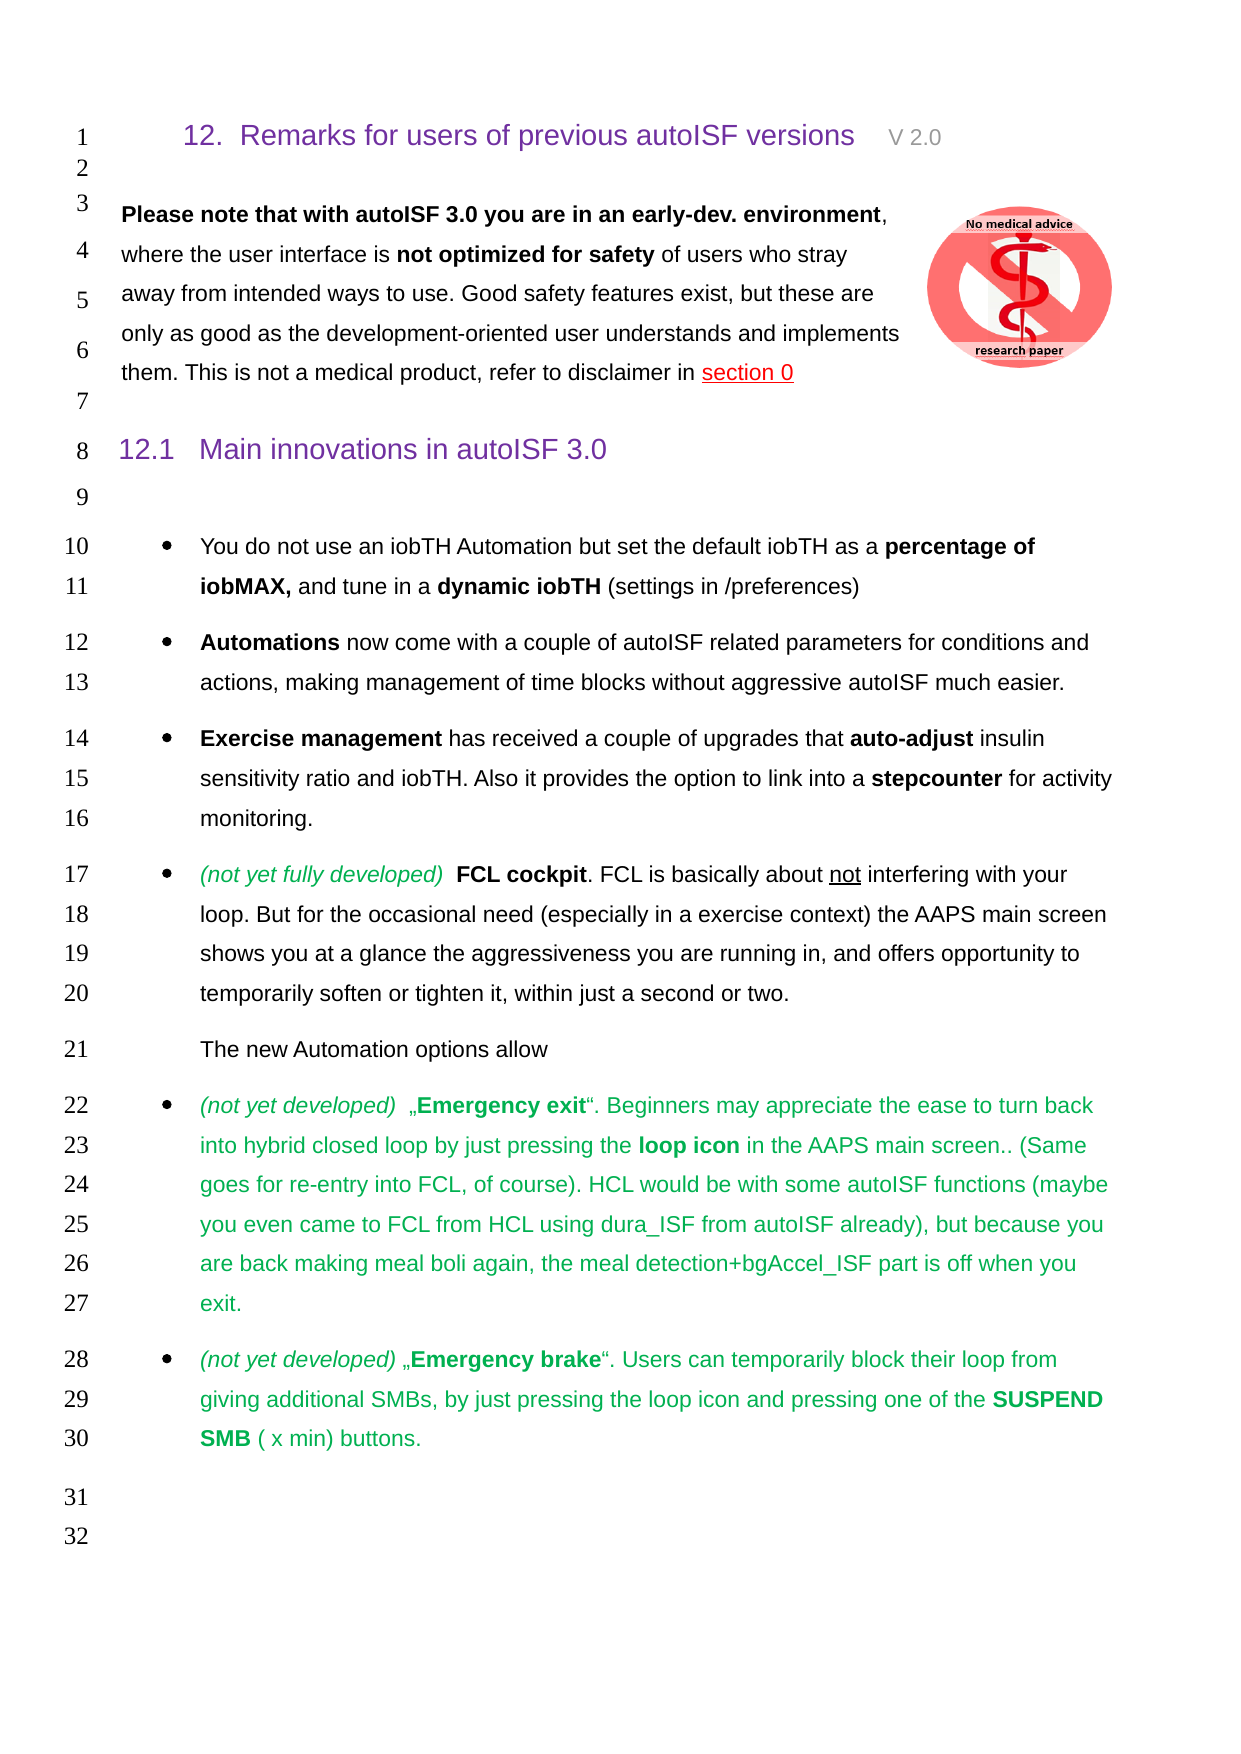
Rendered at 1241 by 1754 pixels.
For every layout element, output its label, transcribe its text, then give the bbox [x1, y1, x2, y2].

list Exercise management has received a couple of upgrades that auto-adjust insulin sensitivity ratio and iobTH. Also it provides the option to link into a stepcounter for activity monitoring. [162, 725, 1122, 831]
list (not yet developed) „Emergency brake“. Users can temporarily block their loop from giving additional SMBs, by just pressing the loop icon and pressing one of the SUSPEND SMB ( x min) buttons. [162, 1346, 1122, 1452]
list (not yet fully developed) FCL cockpit. FCL is basically about not interfering with your loop. But for the occasional need (especially in a exercise context) the AAPS main screen shows you at a glance the aggressiveness you are running in, and offers opportunity to temporarily soften or tighten it, within just a second or two. [162, 861, 1122, 1006]
list (not yet developed) „Emergency exit“. Beginners may appreciate the ease to turn back into hybrid closed loop by just pressing the loop icon in the AAPS main screen.. (Same goes for re-entry into FCL, of course). HCL would be with some autoISF functions (maybe you even came to FCL from HCL using dura_ISF from autoISF already), but because you are back making meal boli again, the meal detection+bgAccel_ISF part is off when you exit. [162, 1092, 1122, 1316]
text 12. Remarks for users of previous autoISF versions V 2.0 [118, 118, 1122, 152]
list The new Automation options allow [200, 1036, 1122, 1062]
text 12.1 Main innovations in autoISF 3.0 [118, 432, 1122, 466]
list You do not use an iobTH Automation but set the default iobTH as a percentage of iobMAX, and tune in a dynamic iobTH (settings in /preferences) [162, 533, 1122, 599]
list Automations now come with a couple of autoISF related parameters for conditions and actions, making management of time blocks without aggressive autoISF much easier. [162, 629, 1122, 695]
text Please note that with autoISF 3.0 you are in an early-dev. environment, where the user interface is not optimized for safety of users who stray away from intended ways to use. Good safety features exist, but these are only as good as the development-oriented user understands and implements them. This is not a medical product, refer to disclaimer in section 0 [121, 201, 906, 385]
